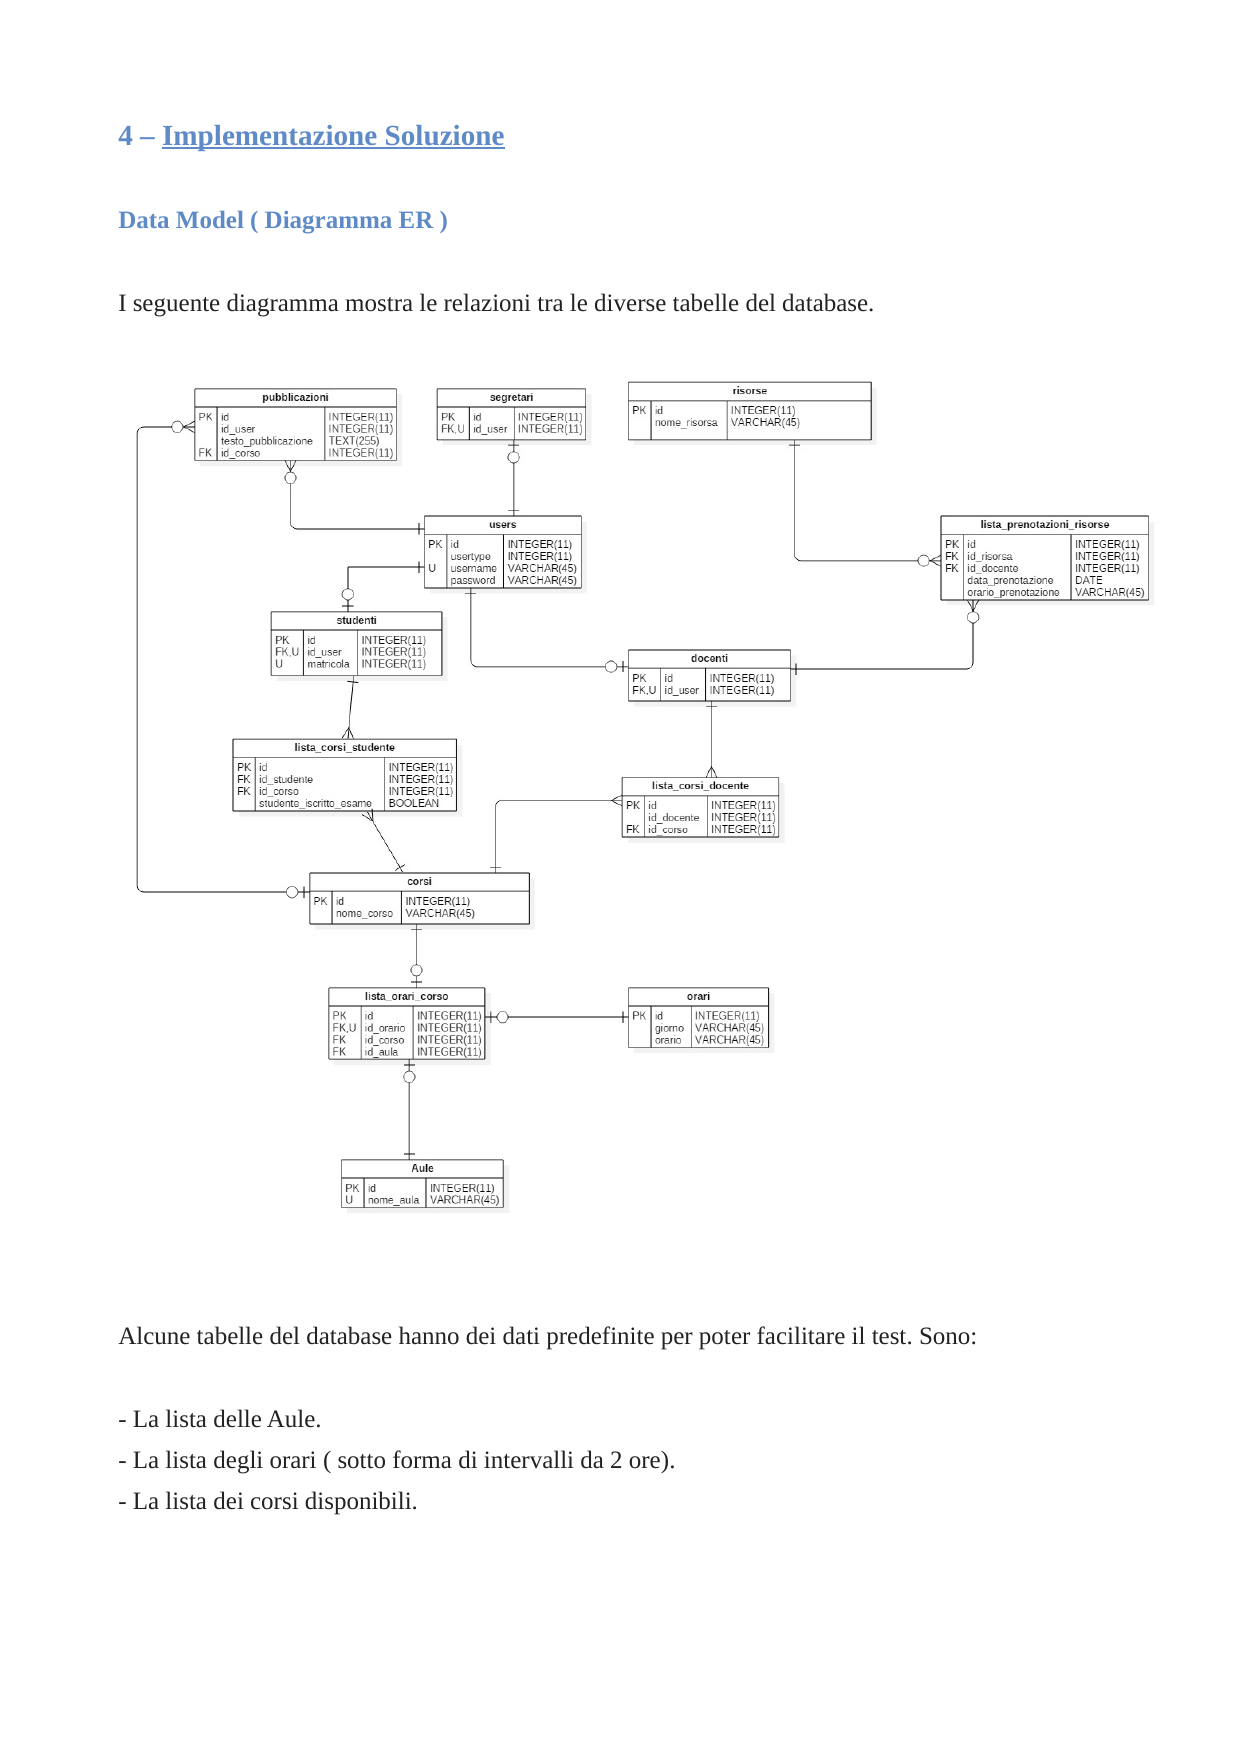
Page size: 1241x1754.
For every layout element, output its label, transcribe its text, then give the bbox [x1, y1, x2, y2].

picture [129, 374, 1180, 1239]
text - La lista delle Aule. [118, 1404, 1122, 1433]
text Alcune tabelle del database hanno dei dati predefinite per poter facilitare il test. Sono: [118, 1321, 1122, 1350]
text - La lista degli orari ( sotto forma di intervalli da 2 ore). [118, 1445, 1122, 1474]
text I seguente diagramma mostra le relazioni tra le diverse tabelle del database. [118, 288, 1122, 317]
text - La lista dei corsi disponibili. [118, 1486, 1122, 1515]
text 4 – Implementazione Soluzione [118, 118, 1122, 152]
text Data Model ( Diagramma ER ) [118, 205, 1122, 234]
